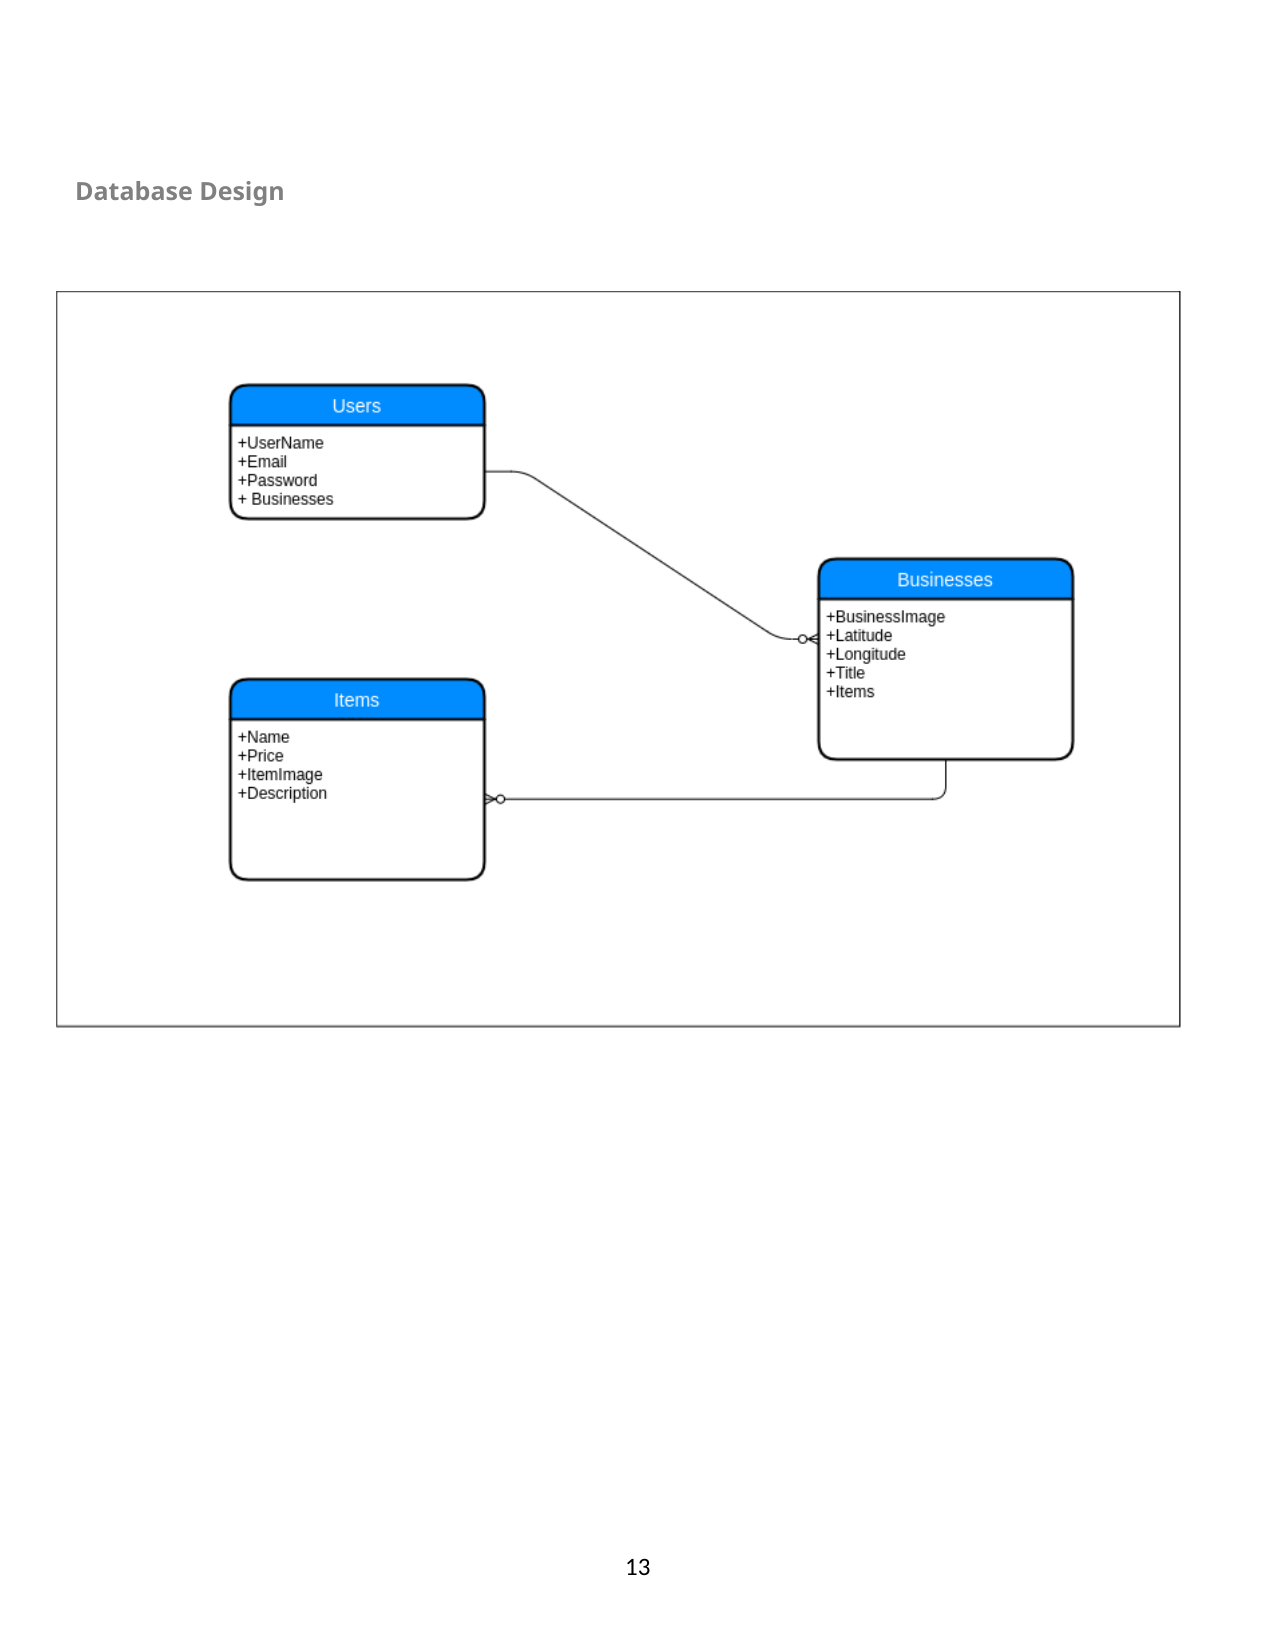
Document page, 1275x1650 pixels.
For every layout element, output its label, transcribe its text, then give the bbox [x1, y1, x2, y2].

subtitle Database Design [75, 173, 1200, 208]
picture [56, 291, 1182, 1029]
